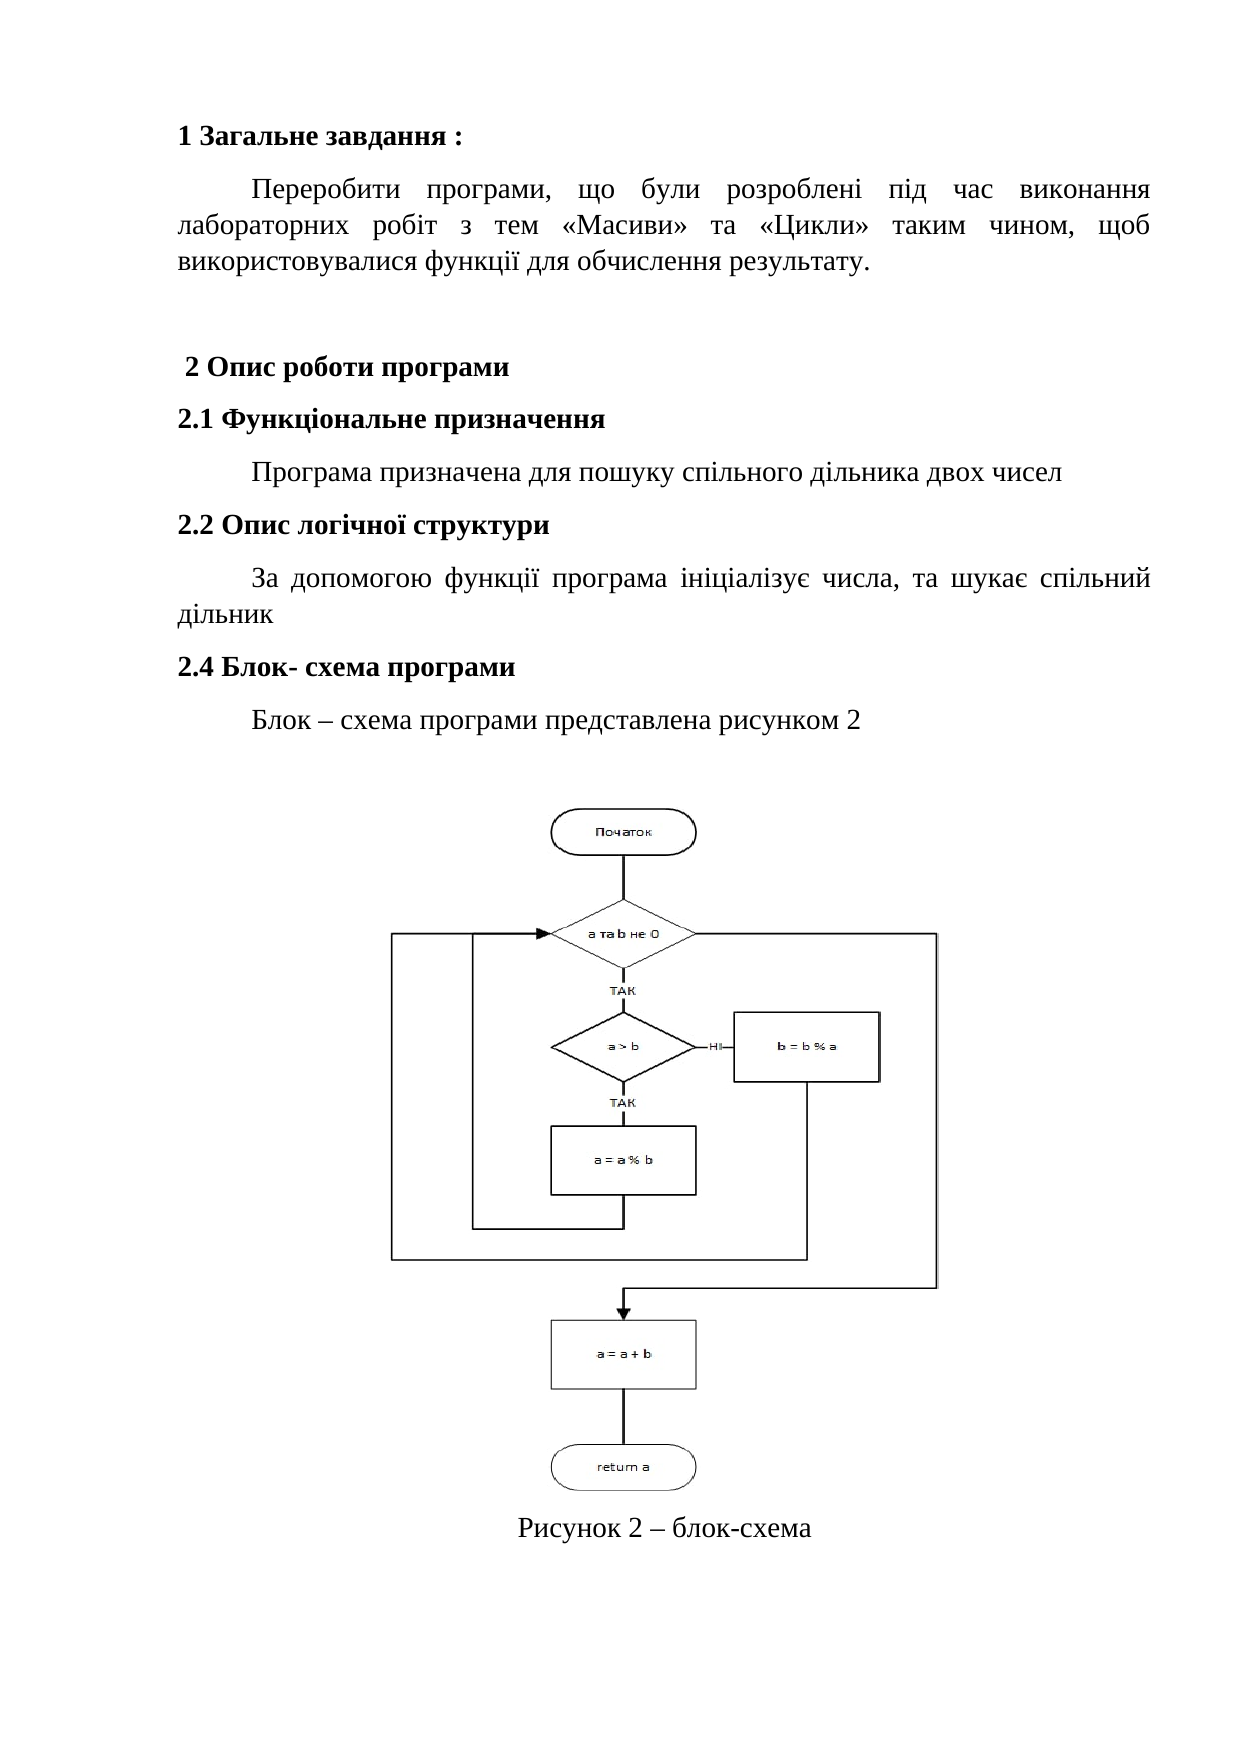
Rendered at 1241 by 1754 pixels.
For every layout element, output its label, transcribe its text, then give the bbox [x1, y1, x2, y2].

text Рисунок 2 – блок-схема [177, 1510, 1152, 1543]
text 2.1 Функціональне призначення [177, 402, 1152, 435]
text За допомогою функції програма ініціалізує числа, та шукає спільний дільник [177, 560, 1152, 630]
text 2.2 Опис логічної структури [177, 507, 1152, 541]
picture [390, 807, 939, 1491]
text 2 Опис роботи програми [177, 349, 1152, 382]
text 1 Загальне завдання : [177, 118, 1152, 152]
text Програма призначена для пошуку спільного дільника двох чисел [177, 454, 1152, 488]
text 2.4 Блок- схема програми [177, 649, 1152, 683]
text Блок – схема програми представлена рисунком 2 [177, 702, 1152, 735]
text Переробити програми, що були розроблені під час виконання лабораторних робіт з тем «Масиви» та «Цикли» таким чином, щоб використовувалися функції для обчислення результату. [177, 171, 1152, 277]
